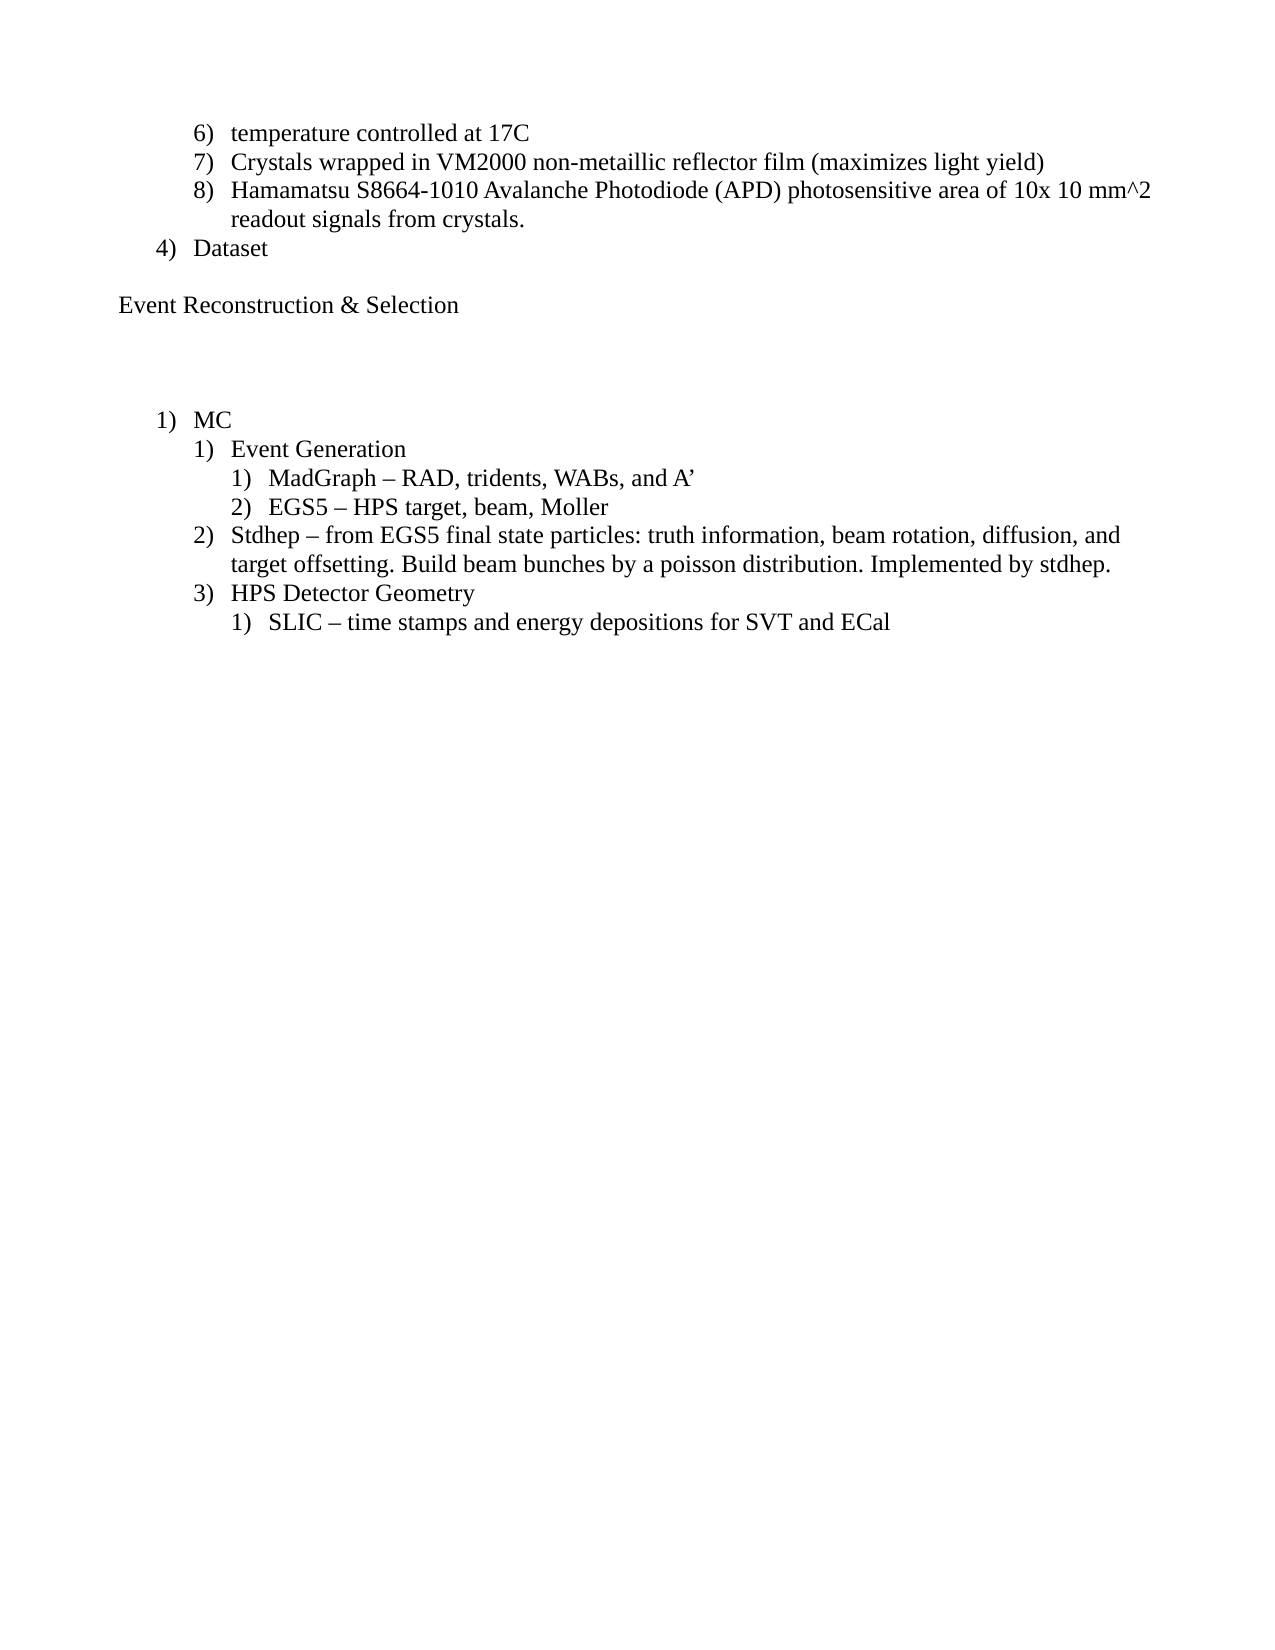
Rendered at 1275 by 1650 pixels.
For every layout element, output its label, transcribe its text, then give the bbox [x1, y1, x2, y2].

list MC [156, 406, 1157, 434]
list SLIC – time stamps and energy depositions for SVT and ECal [231, 607, 1157, 636]
list Dataset [156, 233, 1157, 262]
list temperature controlled at 17C [193, 118, 1157, 147]
list Crystals wrapped in VM2000 non-metaillic reflector film (maximizes light yield) [193, 147, 1157, 176]
list MadGraph – RAD, tridents, WABs, and A’ [231, 463, 1157, 492]
list EGS5 – HPS target, beam, Moller [231, 492, 1157, 521]
list Event Generation [193, 434, 1157, 463]
text Event Reconstruction & Selection [118, 291, 1157, 319]
list Stdhep – from EGS5 final state particles: truth information, beam rotation, diffusion, and target offsetting. Build beam bunches by a poisson distribution. Implemented by stdhep. [193, 521, 1157, 578]
list HPS Detector Geometry [193, 578, 1157, 607]
list Hamamatsu S8664-1010 Avalanche Photodiode (APD) photosensitive area of 10x 10 mm^2 readout signals from crystals. [193, 176, 1157, 233]
